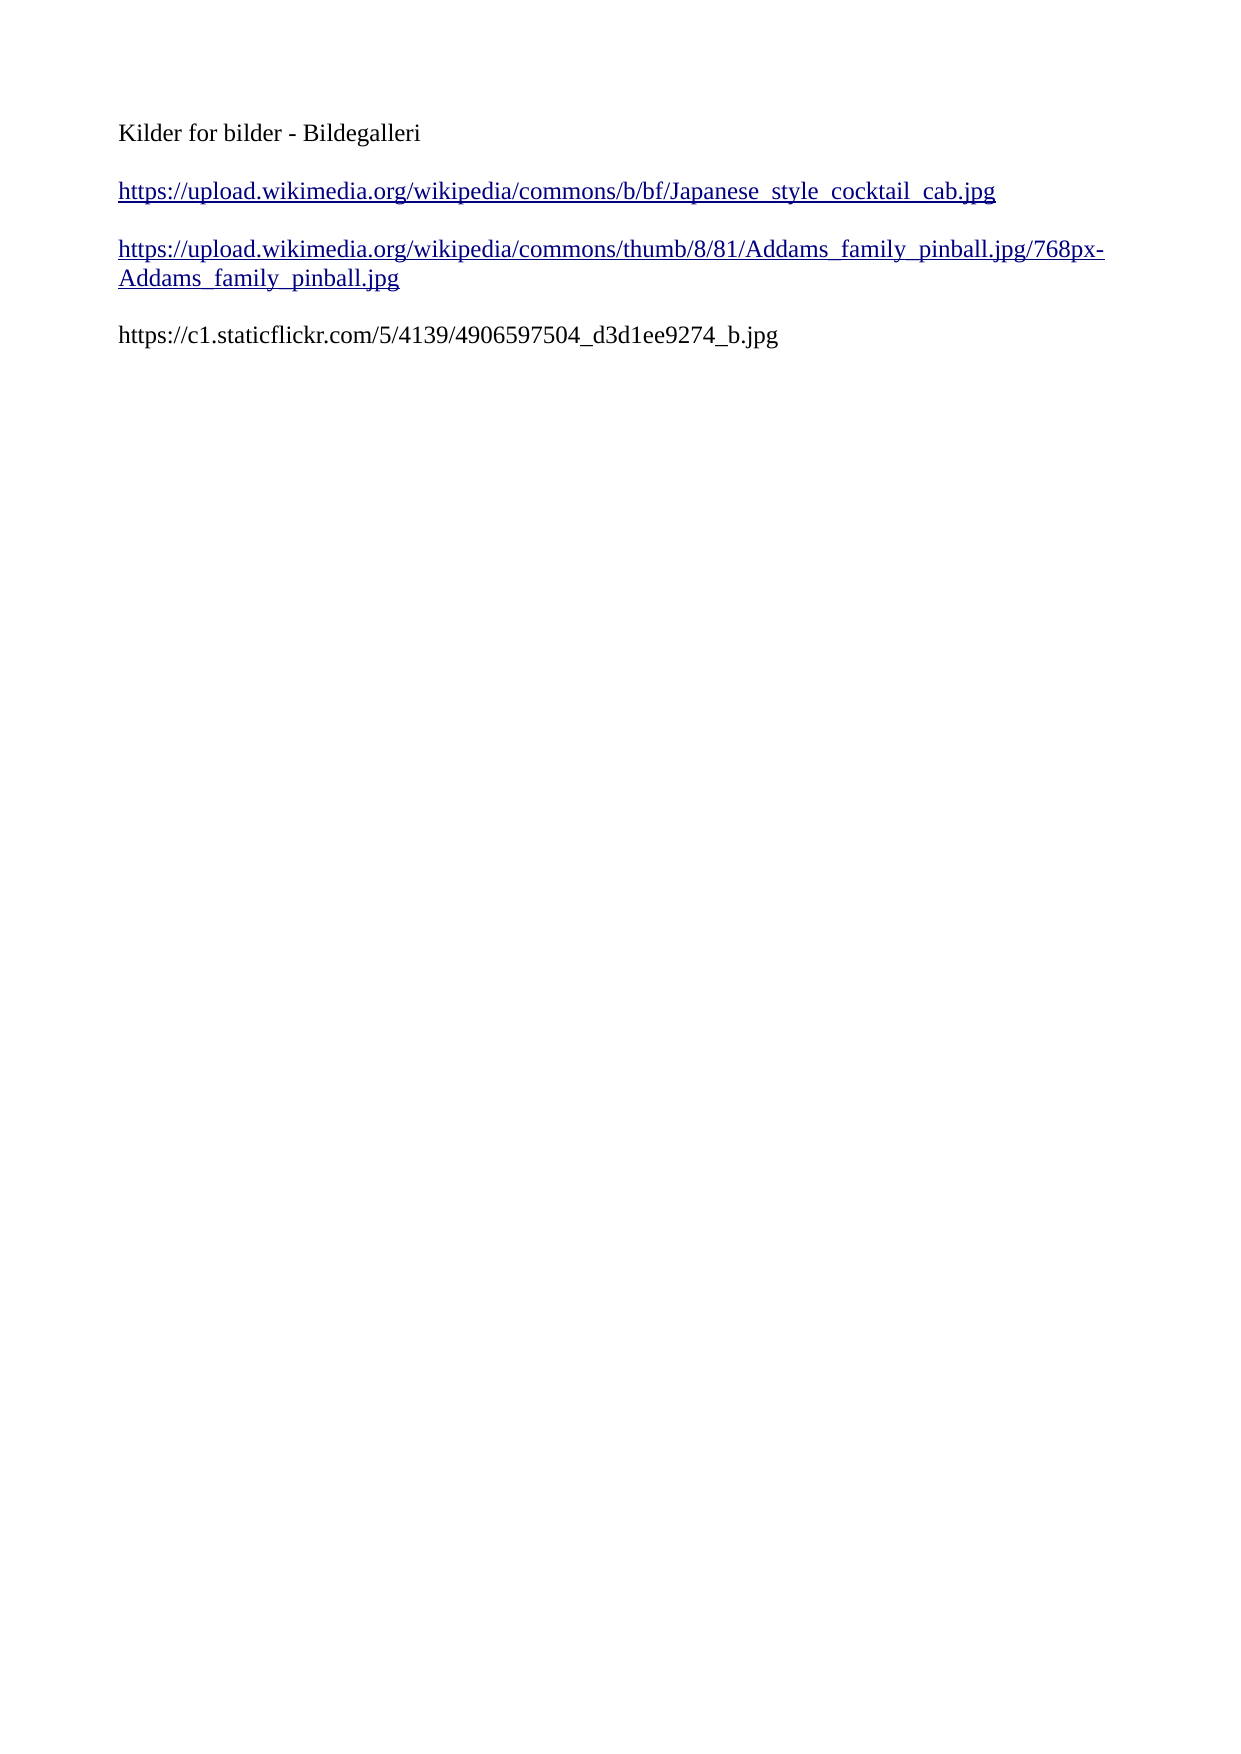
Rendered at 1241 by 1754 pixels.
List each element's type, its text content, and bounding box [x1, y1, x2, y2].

text https://c1.staticflickr.com/5/4139/4906597504_d3d1ee9274_b.jpg [118, 320, 1122, 349]
text https://upload.wikimedia.org/wikipedia/commons/b/bf/Japanese_style_cocktail_cab.jpg [118, 176, 1122, 205]
text https://upload.wikimedia.org/wikipedia/commons/thumb/8/81/Addams_family_pinball.jpg/768px-Addams_family_pinball.jpg [118, 234, 1122, 291]
